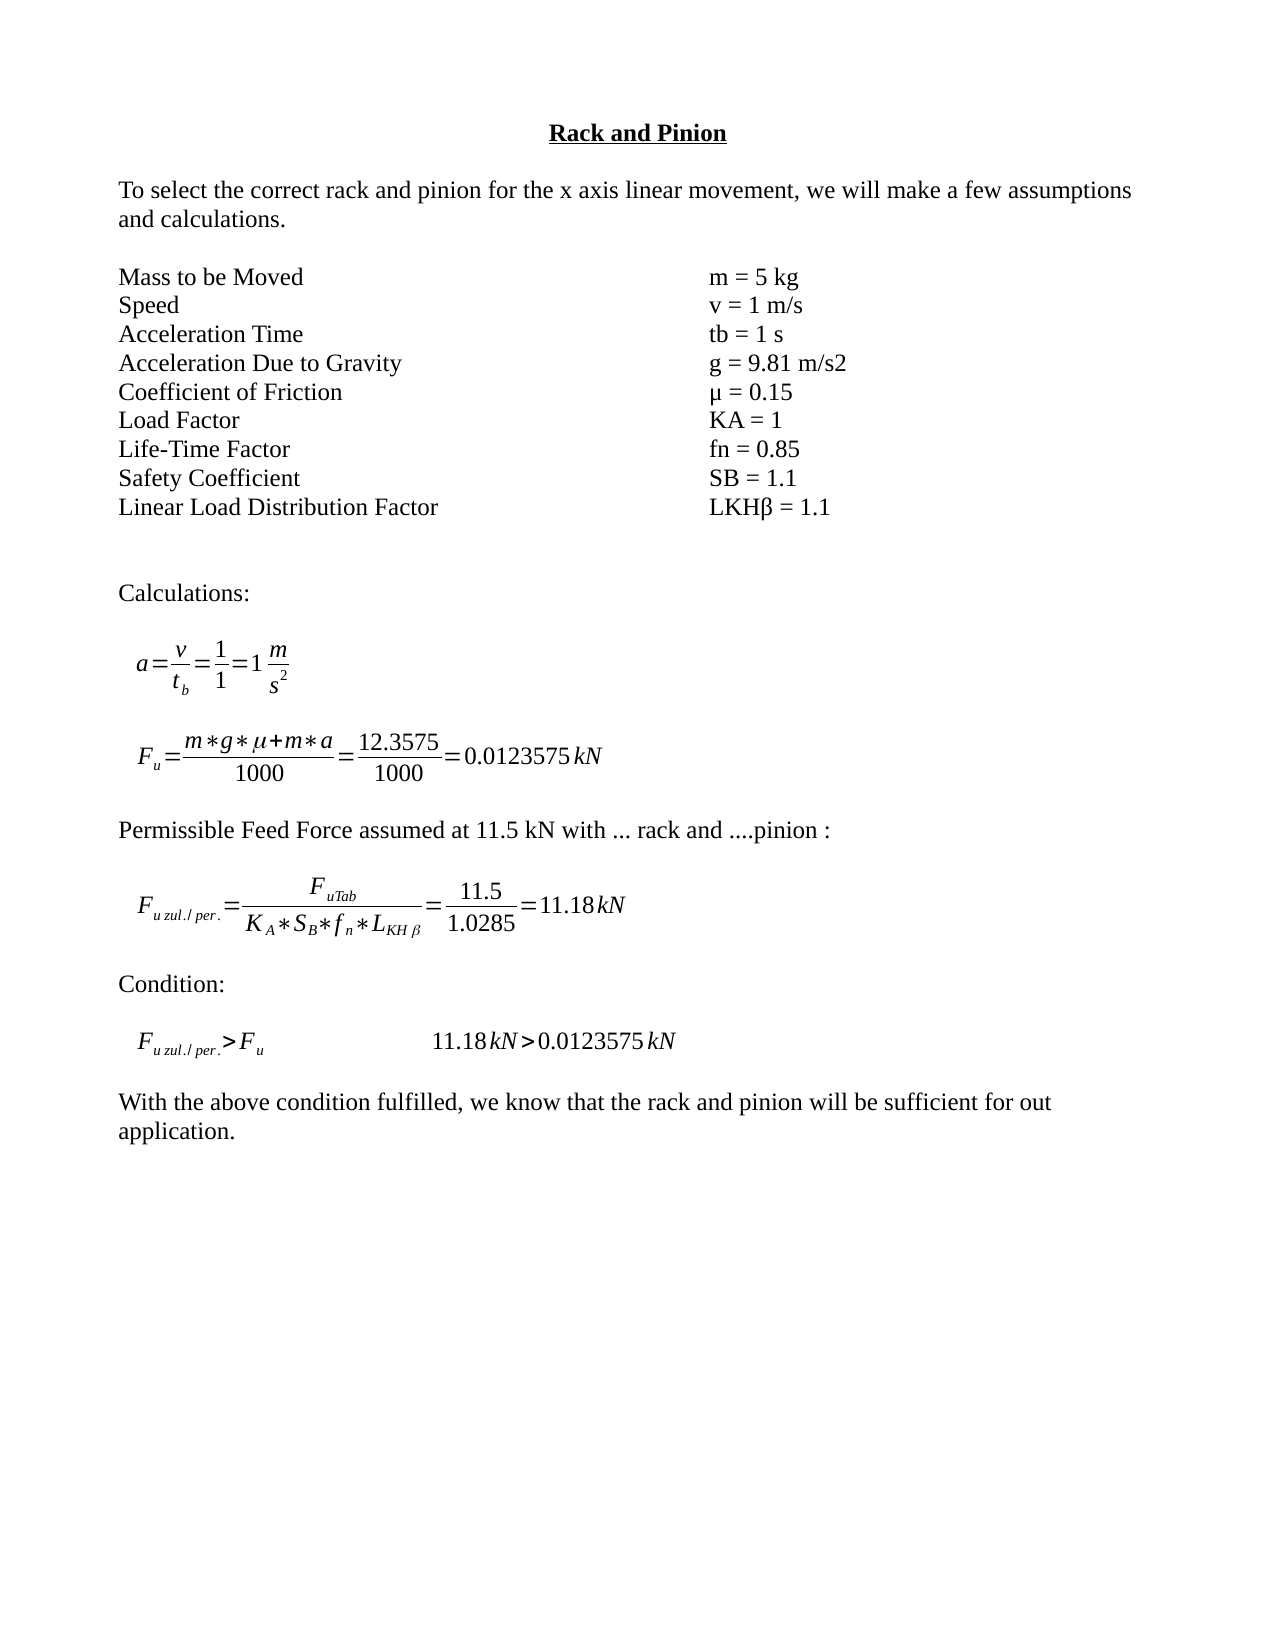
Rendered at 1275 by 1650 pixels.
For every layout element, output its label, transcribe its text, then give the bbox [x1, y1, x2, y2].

text Safety Coefficient SB = 1.1 [118, 463, 1157, 492]
text Mass to be Moved m = 5 kg [118, 262, 1157, 291]
text Life-Time Factor fn = 0.85 [118, 434, 1157, 463]
text Permissible Feed Force assumed at 11.5 kN with ... rack and ....pinion : [118, 816, 1157, 844]
text Load Factor KA = 1 [118, 406, 1157, 434]
text Condition: [118, 969, 1157, 997]
text To select the correct rack and pinion for the x axis linear movement, we will make a few assumptions and calculations. [118, 176, 1157, 233]
text Calculations: [118, 578, 1157, 607]
text Rack and Pinion [118, 118, 1157, 147]
text Linear Load Distribution Factor LKHβ = 1.1 [118, 492, 1157, 521]
text Acceleration Due to Gravity g = 9.81 m/s2 [118, 348, 1157, 377]
text Coefficient of Friction μ = 0.15 [118, 377, 1157, 406]
text With the above condition fulfilled, we know that the rack and pinion will be sufficient for out application. [118, 1087, 1157, 1145]
text Acceleration Time tb = 1 s [118, 319, 1157, 348]
text Speed v = 1 m/s [118, 291, 1157, 319]
